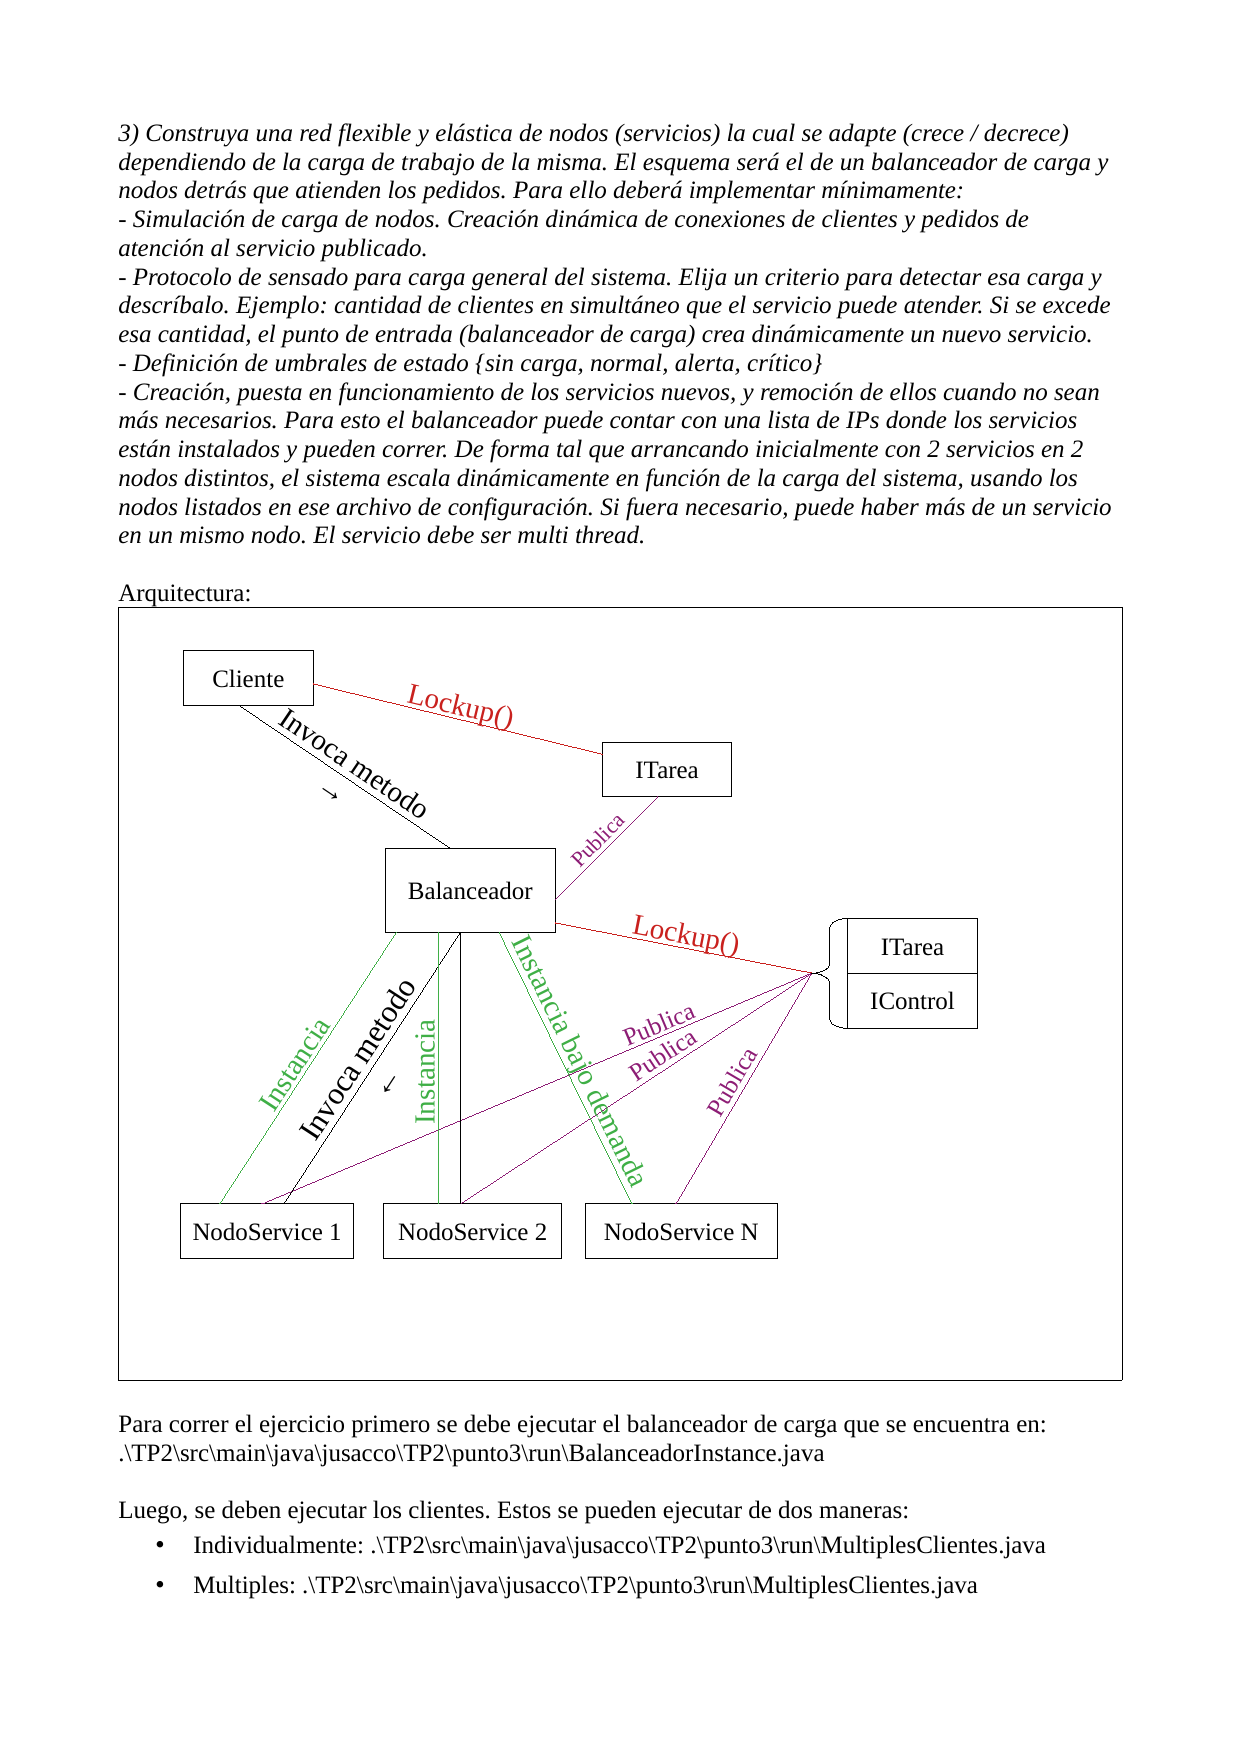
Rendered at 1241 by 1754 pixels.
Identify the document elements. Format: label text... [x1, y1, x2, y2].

text - Protocolo de sensado para carga general del sistema. Elija un criterio para detectar esa carga y descríbalo. Ejemplo: cantidad de clientes en simultáneo que el servicio puede atender. Si se excede esa cantidad, el punto de entrada (balanceador de carga) crea dinámicamente un nuevo servicio. [118, 262, 1122, 348]
list Individualmente: .\TP2\src\main\java\jusacco\TP2\punto3\run\MultiplesClientes.java [156, 1530, 1122, 1559]
list Multiples: .\TP2\src\main\java\jusacco\TP2\punto3\run\MultiplesClientes.java [156, 1571, 1122, 1599]
text 3) Construya una red flexible y elástica de nodos (servicios) la cual se adapte (crece / decrece) dependiendo de la carga de trabajo de la misma. El esquema será el de un balanceador de carga y nodos detrás que atienden los pedidos. Para ello deberá implementar mínimamente: [118, 118, 1122, 204]
text - Simulación de carga de nodos. Creación dinámica de conexiones de clientes y pedidos de atención al servicio publicado. [118, 204, 1122, 262]
text - Definición de umbrales de estado {sin carga, normal, alerta, crítico} [118, 348, 1122, 377]
text .\TP2\src\main\java\jusacco\TP2\punto3\run\BalanceadorInstance.java [118, 1438, 1122, 1466]
text Arquitectura: [118, 578, 1122, 607]
text - Creación, puesta en funcionamiento de los servicios nuevos, y remoción de ellos cuando no sean más necesarios. Para esto el balanceador puede contar con una lista de IPs donde los servicios están instalados y pueden correr. De forma tal que arrancando inicialmente con 2 servicios en 2 nodos distintos, el sistema escala dinámicamente en función de la carga del sistema, usando los nodos listados en ese archivo de configuración. Si fuera necesario, puede haber más de un servicio en un mismo nodo. El servicio debe ser multi thread. [118, 377, 1122, 549]
table_header [119, 608, 1122, 1380]
text Luego, se deben ejecutar los clientes. Estos se pueden ejecutar de dos maneras: [118, 1495, 1122, 1524]
text Para correr el ejercicio primero se debe ejecutar el balanceador de carga que se encuentra en: [118, 1409, 1122, 1438]
